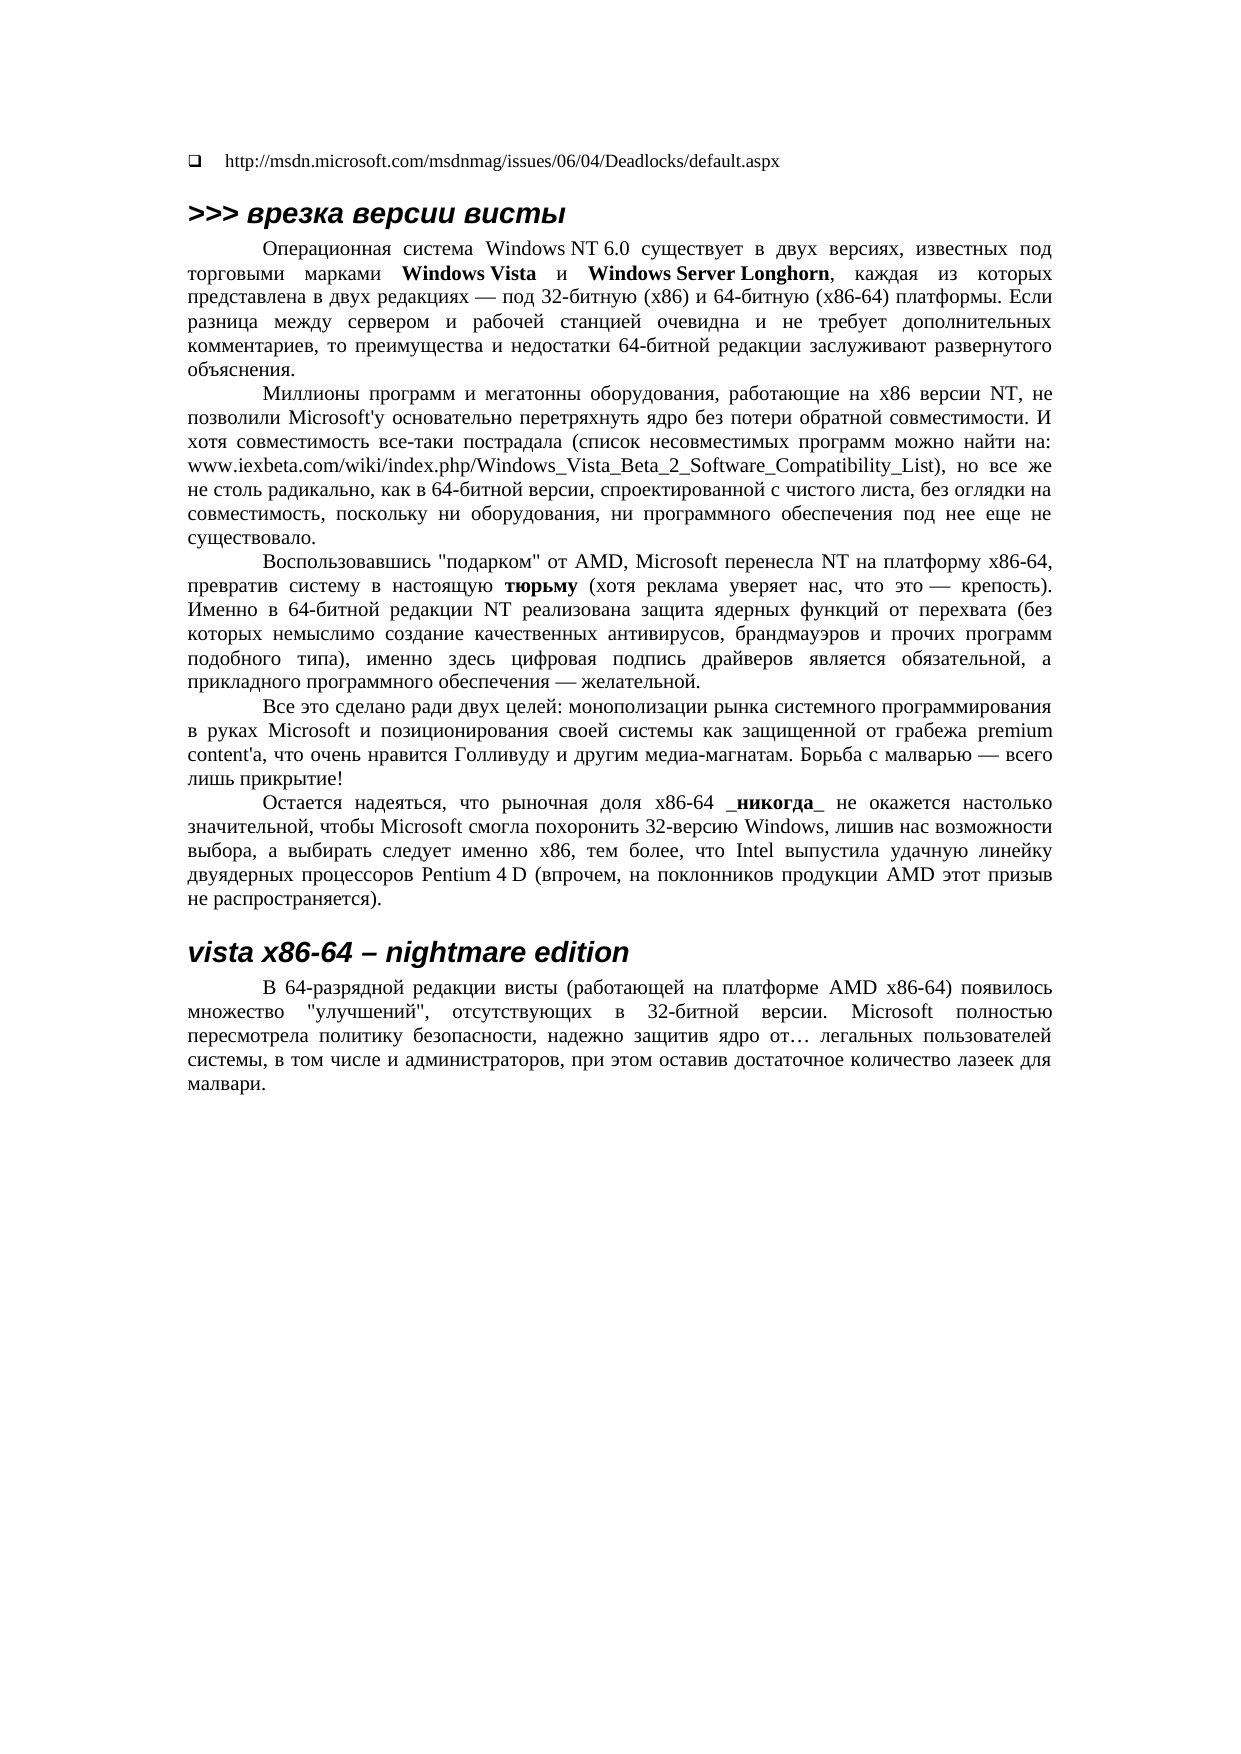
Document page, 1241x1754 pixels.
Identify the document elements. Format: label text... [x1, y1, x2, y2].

subtitle vista x86-64 – nightmare edition [187, 935, 1053, 969]
subtitle >>> врезка версии висты [187, 197, 1053, 230]
text В 64-разрядной редакции висты (работающей на платформе AMD x86-64) появилось множество "улучшений", отсутствующих в 32-битной версии. Microsoft полностью пересмотрела политику безопасности, надежно защитив ядро от… легальных пользователей системы, в том числе и администраторов, при этом оставив достаточное количество лазеек для малвари. [187, 975, 1053, 1095]
text Все это сделано ради двух целей: монополизации рынка системного программирования в руках Microsoft и позиционирования своей системы как защищенной от грабежа premium content'а, что очень нравится Голливуду и другим медиа-магнатам. Борьба с малварью — всего лишь прикрытие! [187, 693, 1053, 790]
text Операционная система Windows NT 6.0 существует в двух версиях, известных под торговыми марками Windows Vista и Windows Server Longhorn, каждая из которых представлена в двух редакциях — под 32-битную (x86) и 64-битную (x86-64) платформы. Если разница между сервером и рабочей станцией очевидна и не требует дополнительных комментариев, то преимущества и недостатки 64-битной редакции заслуживают развернутого объяснения. [187, 236, 1053, 381]
list http://msdn.microsoft.com/msdnmag/issues/06/04/Deadlocks/default.aspx [187, 150, 1053, 172]
text Остается надеяться, что рыночная доля x86-64 _никогда_ не окажется настолько значительной, чтобы Microsoft смогла похоронить 32-версию Windows, лишив нас возможности выбора, а выбирать следует именно x86, тем более, что Intel выпустила удачную линейку двуядерных процессоров Pentium 4 D (впрочем, на поклонников продукции AMD этот призыв не распространяется). [187, 790, 1053, 910]
text Миллионы программ и мегатонны оборудования, работающие на x86 версии NT, не позволили Microsoft'у основательно перетряхнуть ядро без потери обратной совместимости. И хотя совместимость все-таки пострадала (список несовместимых программ можно найти на: www.iexbeta.com/wiki/index.php/Windows_Vista_Beta_2_Software_Compatibility_List), но все же не столь радикально, как в 64-битной версии, спроектированной с чистого листа, без оглядки на совместимость, поскольку ни оборудования, ни программного обеспечения под нее еще не существовало. [187, 381, 1053, 549]
text Воспользовавшись "подарком" от AMD, Microsoft перенесла NT на платформу x86-64, превратив систему в настоящую тюрьму (хотя реклама уверяет нас, что это — крепость). Именно в 64-битной редакции NT реализована защита ядерных функций от перехвата (без которых немыслимо создание качественных антивирусов, брандмауэров и прочих программ подобного типа), именно здесь цифровая подпись драйверов является обязательной, а прикладного программного обеспечения — желательной. [187, 549, 1053, 693]
